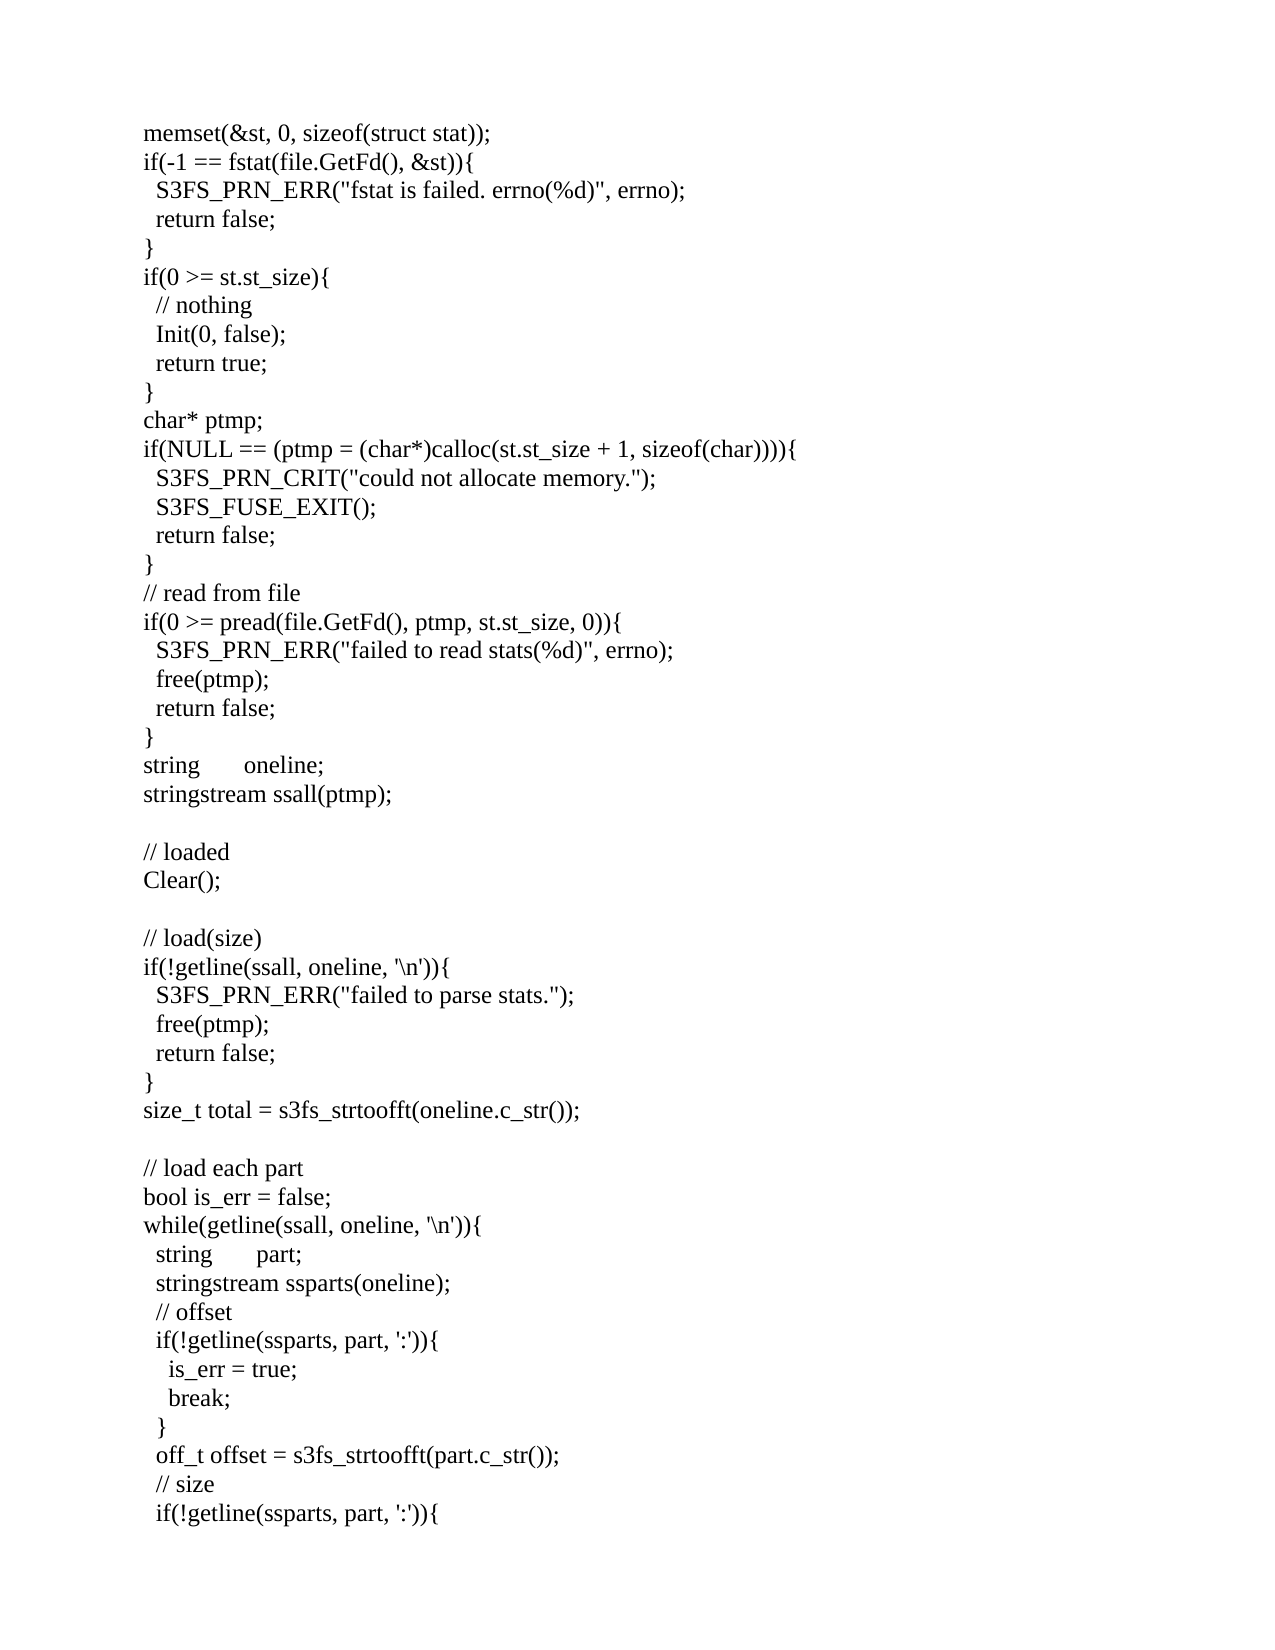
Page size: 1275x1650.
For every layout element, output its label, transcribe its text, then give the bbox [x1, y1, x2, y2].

text } [118, 377, 1157, 406]
text // load each part [118, 1153, 1157, 1182]
text // offset [118, 1297, 1157, 1326]
text // load(size) [118, 923, 1157, 952]
text stringstream ssparts(oneline); [118, 1268, 1157, 1297]
text if(!getline(ssparts, part, ':')){ [118, 1326, 1157, 1354]
text return false; [118, 204, 1157, 233]
text free(ptmp); [118, 664, 1157, 693]
text return false; [118, 521, 1157, 549]
text return true; [118, 348, 1157, 377]
text // loaded [118, 837, 1157, 866]
text // size [118, 1469, 1157, 1498]
text if(!getline(ssall, oneline, '\n')){ [118, 952, 1157, 981]
text if(0 >= pread(file.GetFd(), ptmp, st.st_size, 0)){ [118, 607, 1157, 636]
text bool is_err = false; [118, 1182, 1157, 1211]
text if(!getline(ssparts, part, ':')){ [118, 1498, 1157, 1527]
text Init(0, false); [118, 319, 1157, 348]
text if(-1 == fstat(file.GetFd(), &st)){ [118, 147, 1157, 176]
text return false; [118, 1038, 1157, 1067]
text string oneline; [118, 751, 1157, 779]
text // read from file [118, 578, 1157, 607]
text } [118, 1412, 1157, 1441]
text } [118, 549, 1157, 578]
text if(NULL == (ptmp = (char*)calloc(st.st_size + 1, sizeof(char)))){ [118, 434, 1157, 463]
text free(ptmp); [118, 1009, 1157, 1038]
text size_t total = s3fs_strtoofft(oneline.c_str()); [118, 1096, 1157, 1124]
text return false; [118, 693, 1157, 722]
text S3FS_PRN_ERR("failed to read stats(%d)", errno); [118, 636, 1157, 664]
text S3FS_PRN_ERR("fstat is failed. errno(%d)", errno); [118, 176, 1157, 204]
text is_err = true; [118, 1354, 1157, 1383]
text if(0 >= st.st_size){ [118, 262, 1157, 291]
text S3FS_PRN_ERR("failed to parse stats."); [118, 981, 1157, 1009]
text } [118, 233, 1157, 262]
text S3FS_FUSE_EXIT(); [118, 492, 1157, 521]
text while(getline(ssall, oneline, '\n')){ [118, 1211, 1157, 1239]
text char* ptmp; [118, 406, 1157, 434]
text off_t offset = s3fs_strtoofft(part.c_str()); [118, 1441, 1157, 1469]
text stringstream ssall(ptmp); [118, 779, 1157, 808]
text Clear(); [118, 866, 1157, 894]
text } [118, 722, 1157, 751]
text } [118, 1067, 1157, 1096]
text memset(&st, 0, sizeof(struct stat)); [118, 118, 1157, 147]
text // nothing [118, 291, 1157, 319]
text string part; [118, 1239, 1157, 1268]
text break; [118, 1383, 1157, 1412]
text S3FS_PRN_CRIT("could not allocate memory."); [118, 463, 1157, 492]
